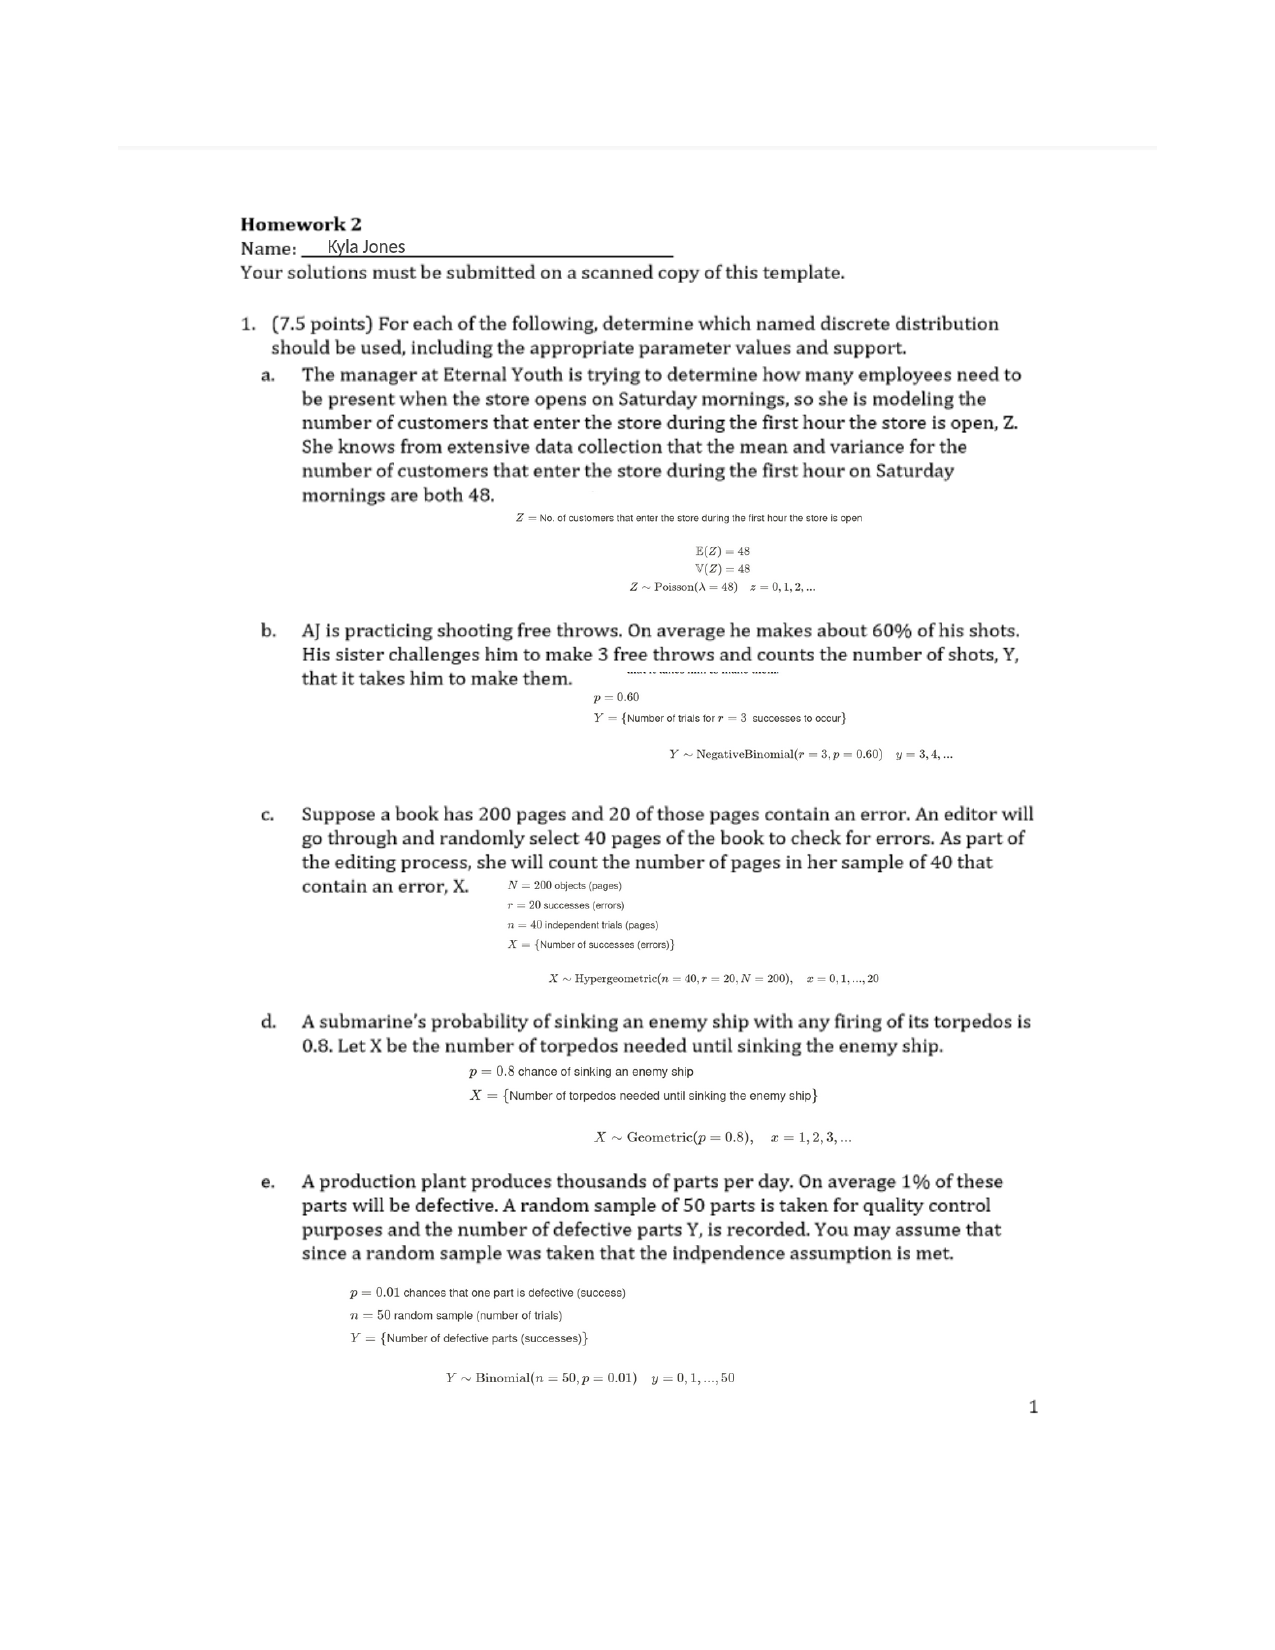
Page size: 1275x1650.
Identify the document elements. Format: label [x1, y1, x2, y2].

picture [118, 146, 1157, 1438]
